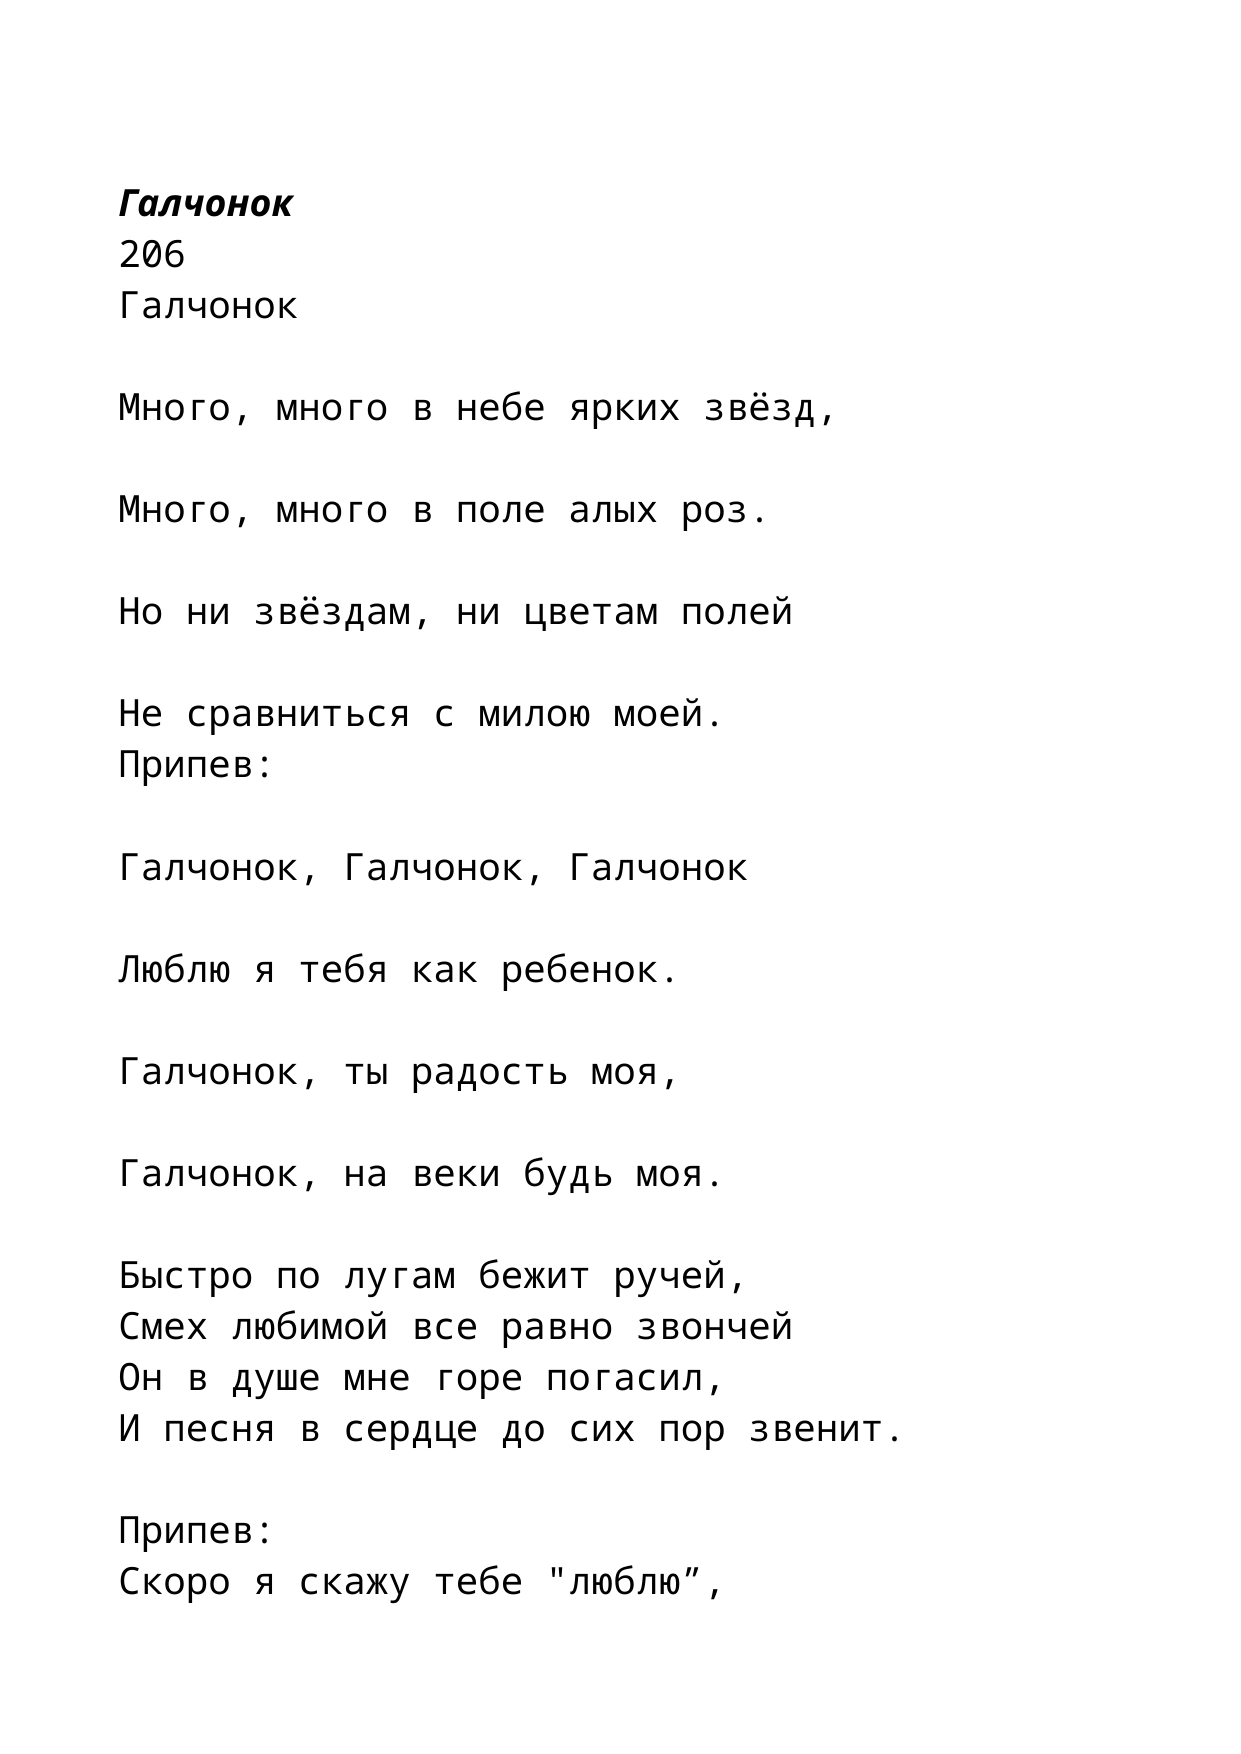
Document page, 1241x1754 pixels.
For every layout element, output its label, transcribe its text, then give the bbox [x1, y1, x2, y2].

text Галчонок, ты радость моя, [118, 1044, 1122, 1095]
subtitle Галчонок [118, 176, 1122, 227]
text Много, много в поле алых роз. [118, 483, 1122, 534]
text Галчонок [118, 278, 1122, 329]
text Он в душе мне горе погасил, [118, 1350, 1122, 1401]
text Не сравниться с милою моей. [118, 687, 1122, 738]
text Быстро по лугам бежит ручей, [118, 1248, 1122, 1299]
text Галчонок, Галчонок, Галчонок [118, 840, 1122, 891]
text И песня в сердце до сих пор звенит. [118, 1401, 1122, 1452]
text Много, много в небе ярких звёзд, [118, 381, 1122, 432]
text 206 [118, 227, 1122, 278]
text Скоро я скажу тебе "люблю”, [118, 1554, 1122, 1606]
text Припев: [118, 1503, 1122, 1554]
text Припев: [118, 738, 1122, 789]
text Но ни звёздам, ни цветам полей [118, 585, 1122, 636]
text Галчонок, на веки будь моя. [118, 1146, 1122, 1197]
text Смех любимой все равно звончей [118, 1299, 1122, 1350]
text Люблю я тебя как ребенок. [118, 942, 1122, 993]
